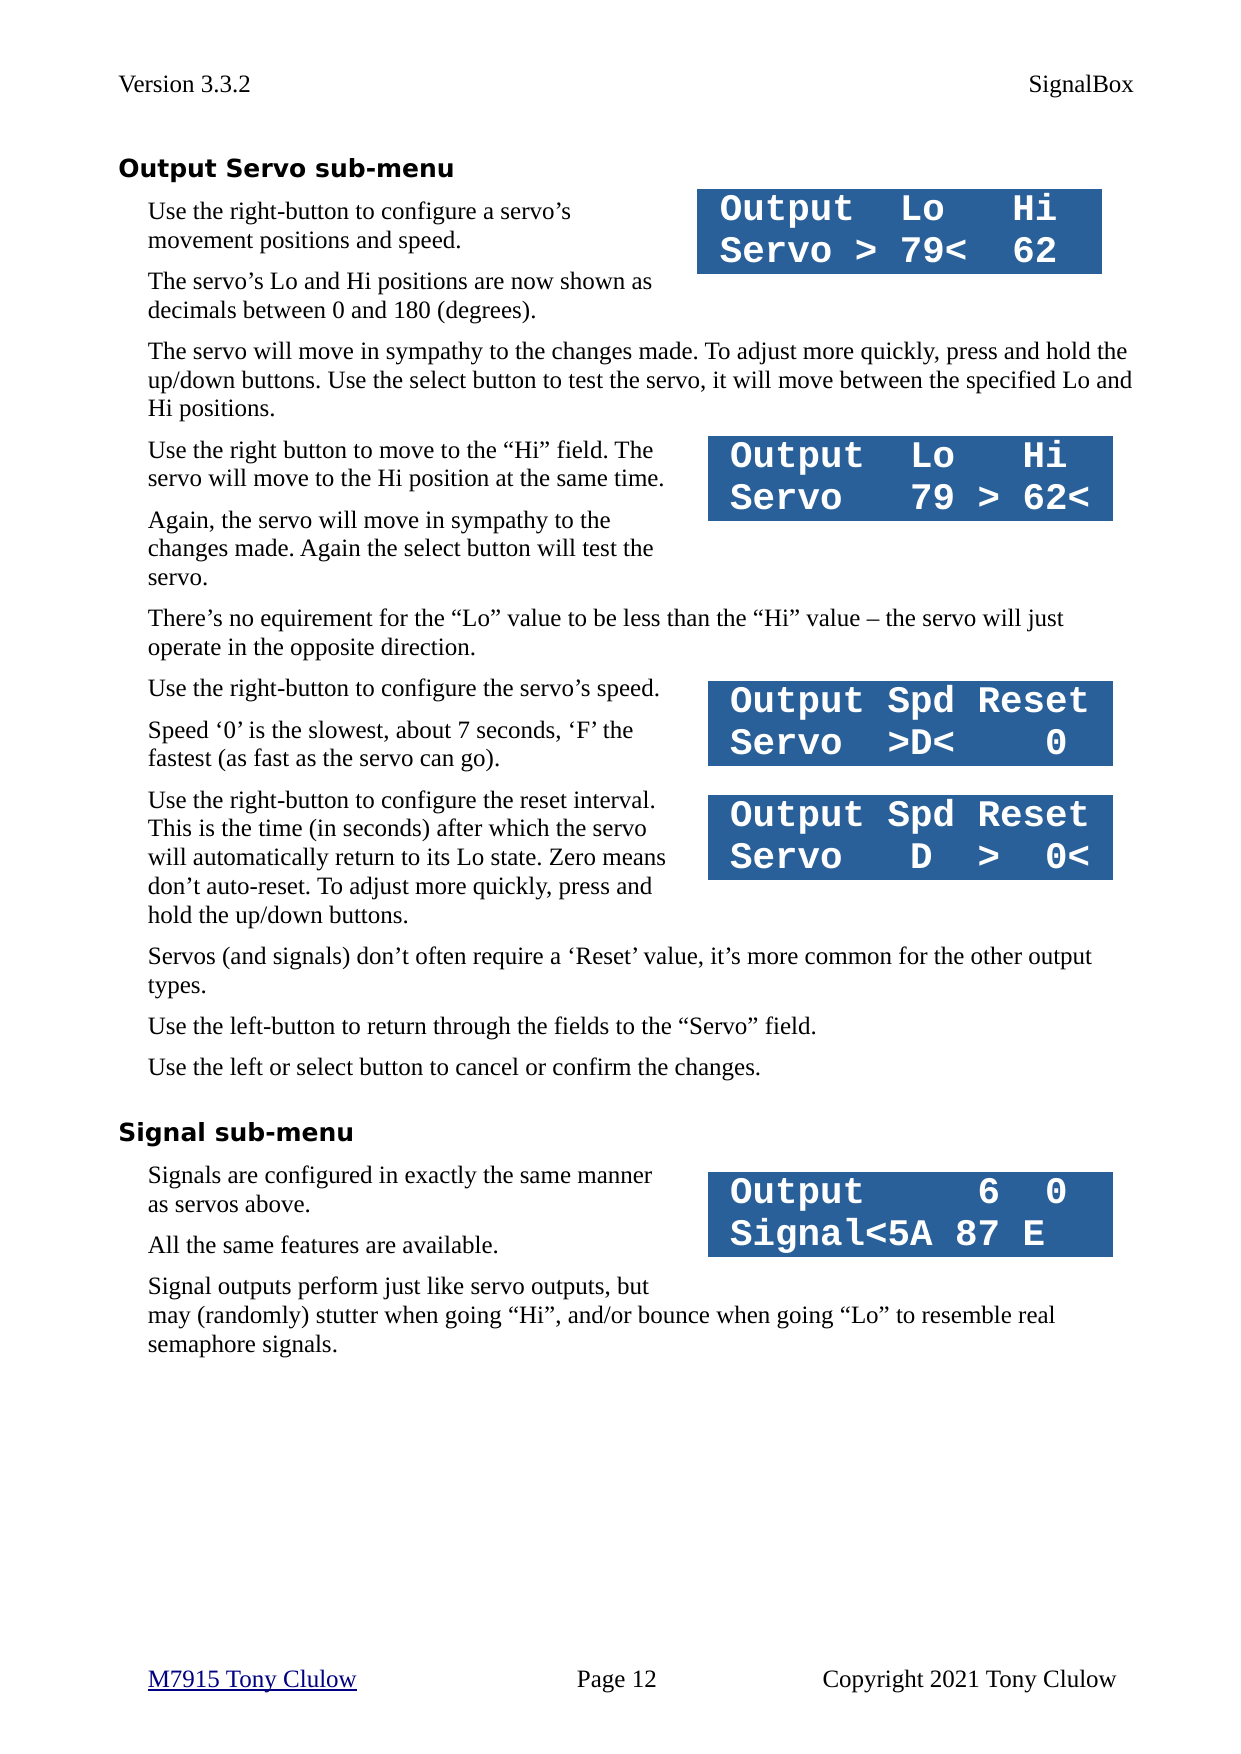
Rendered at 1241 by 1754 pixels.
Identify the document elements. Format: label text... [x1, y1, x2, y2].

text Use the right-button to configure a servo’s movement positions and speed. [148, 196, 1134, 253]
text Use the right button to move to the “Hi” field. The servo will move to the Hi position at the same time. [148, 435, 1134, 492]
text There’s no equirement for the “Lo” value to be less than the “Hi” value – the servo will just operate in the opposite direction. [148, 603, 1134, 661]
subtitle Output Servo sub-menu [118, 154, 1134, 183]
text Again, the servo will move in sympathy to the changes made. Again the select button will test the servo. [148, 505, 1134, 591]
text The servo’s Lo and Hi positions are now shown as decimals between 0 and 180 (degrees). [148, 266, 1134, 323]
text Servos (and signals) don’t often require a ‘Reset’ value, it’s more common for the other output types. [148, 941, 1134, 998]
text Use the right-button to configure the reset interval. This is the time (in seconds) after which the servo will automatically return to its Lo state. Zero means don’t auto-reset. To adjust more quickly, press and hold the up/down buttons. [148, 785, 1134, 928]
text Use the left or select button to cancel or confirm the changes. [148, 1052, 1134, 1081]
text Signal outputs perform just like servo outputs, but may (randomly) stutter when going “Hi”, and/or bounce when going “Lo” to resemble real semaphore signals. [148, 1271, 1134, 1358]
text All the same features are available. [148, 1230, 1134, 1259]
text Speed ‘0’ is the slowest, about 7 seconds, ‘F’ the fastest (as fast as the servo can go). [148, 715, 1134, 772]
subtitle Signal sub-menu [118, 1118, 1134, 1148]
text The servo will move in sympathy to the changes made. To adjust more quickly, press and hold the up/down buttons. Use the select button to test the servo, it will move between the specified Lo and Hi positions. [148, 336, 1134, 422]
text Use the right-button to configure the servo’s speed. [148, 673, 1134, 702]
text Use the left-button to return through the fields to the “Servo” field. [148, 1011, 1134, 1040]
text Signals are configured in exactly the same manner as servos above. [148, 1160, 1134, 1218]
